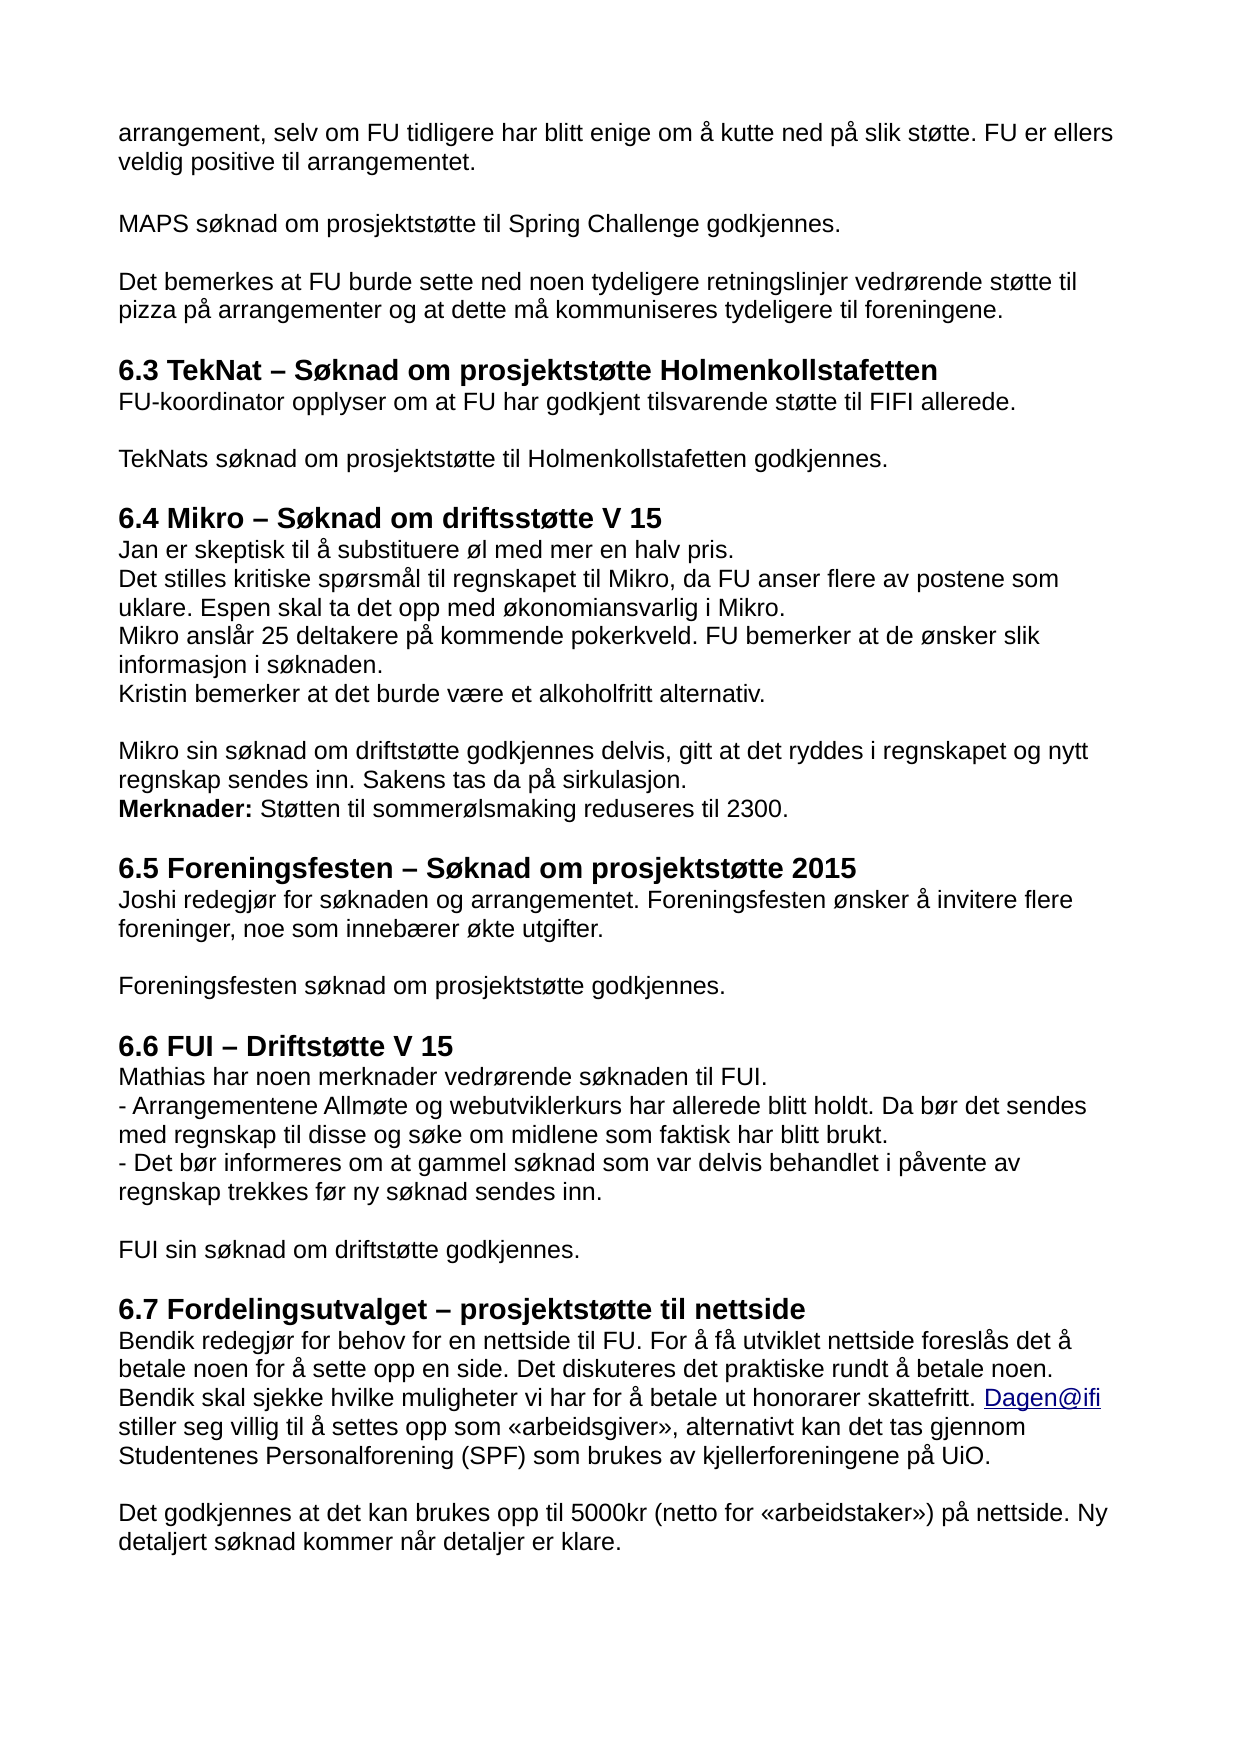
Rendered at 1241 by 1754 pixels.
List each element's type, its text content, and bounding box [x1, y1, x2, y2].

text Mikro anslår 25 deltakere på kommende pokerkveld. FU bemerker at de ønsker slik informasjon i søknaden. [118, 621, 1122, 679]
text Foreningsfesten søknad om prosjektstøtte godkjennes. [118, 971, 1122, 1000]
text Det stilles kritiske spørsmål til regnskapet til Mikro, da FU anser flere av postene som uklare. Espen skal ta det opp med økonomiansvarlig i Mikro. [118, 564, 1122, 621]
text 6.3 TekNat – Søknad om prosjektstøtte Holmenkollstafetten [118, 353, 1122, 386]
text 6.6 FUI – Driftstøtte V 15 [118, 1028, 1122, 1062]
text Mathias har noen merknader vedrørende søknaden til FUI. [118, 1062, 1122, 1091]
text Bendik redegjør for behov for en nettside til FU. For å få utviklet nettside foreslås det å betale noen for å sette opp en side. Det diskuteres det praktiske rundt å betale noen. Bendik skal sjekke hvilke muligheter vi har for å betale ut honorarer skattefritt. Dagen@ifi stiller seg villig til å settes opp som «arbeidsgiver», alternativt kan det tas gjennom Studentenes Personalforening (SPF) som brukes av kjellerforeningene på UiO. [118, 1326, 1122, 1469]
text Det bemerkes at FU burde sette ned noen tydeligere retningslinjer vedrørende støtte til pizza på arrangementer og at dette må kommuniseres tydeligere til foreningene. [118, 267, 1122, 324]
text Det godkjennes at det kan brukes opp til 5000kr (netto for «arbeidstaker») på nettside. Ny detaljert søknad kommer når detaljer er klare. [118, 1498, 1122, 1556]
text Mikro sin søknad om driftstøtte godkjennes delvis, gitt at det ryddes i regnskapet og nytt regnskap sendes inn. Sakens tas da på sirkulasjon. [118, 736, 1122, 794]
text Kristin bemerker at det burde være et alkoholfritt alternativ. [118, 679, 1122, 707]
text MAPS søknad om prosjektstøtte til Spring Challenge godkjennes. [118, 209, 1122, 238]
text FUI sin søknad om driftstøtte godkjennes. [118, 1234, 1122, 1263]
text FU-koordinator opplyser om at FU har godkjent tilsvarende støtte til FIFI allerede. [118, 386, 1122, 415]
text 6.4 Mikro – Søknad om driftsstøtte V 15 [118, 501, 1122, 535]
text - Det bør informeres om at gammel søknad som var delvis behandlet i påvente av regnskap trekkes før ny søknad sendes inn. [118, 1148, 1122, 1206]
text 6.5 Foreningsfesten – Søknad om prosjektstøtte 2015 [118, 851, 1122, 885]
text - Arrangementene Allmøte og webutviklerkurs har allerede blitt holdt. Da bør det sendes med regnskap til disse og søke om midlene som faktisk har blitt brukt. [118, 1091, 1122, 1148]
text Jan er skeptisk til å substituere øl med mer en halv pris. [118, 535, 1122, 564]
text Merknader: Støtten til sommerølsmaking reduseres til 2300. [118, 794, 1122, 822]
text 6.7 Fordelingsutvalget – prosjektstøtte til nettside [118, 1292, 1122, 1326]
text Joshi redegjør for søknaden og arrangementet. Foreningsfesten ønsker å invitere flere foreninger, noe som innebærer økte utgifter. [118, 885, 1122, 942]
text arrangement, selv om FU tidligere har blitt enige om å kutte ned på slik støtte. FU er ellers veldig positive til arrangementet. [118, 118, 1122, 176]
text TekNats søknad om prosjektstøtte til Holmenkollstafetten godkjennes. [118, 444, 1122, 473]
